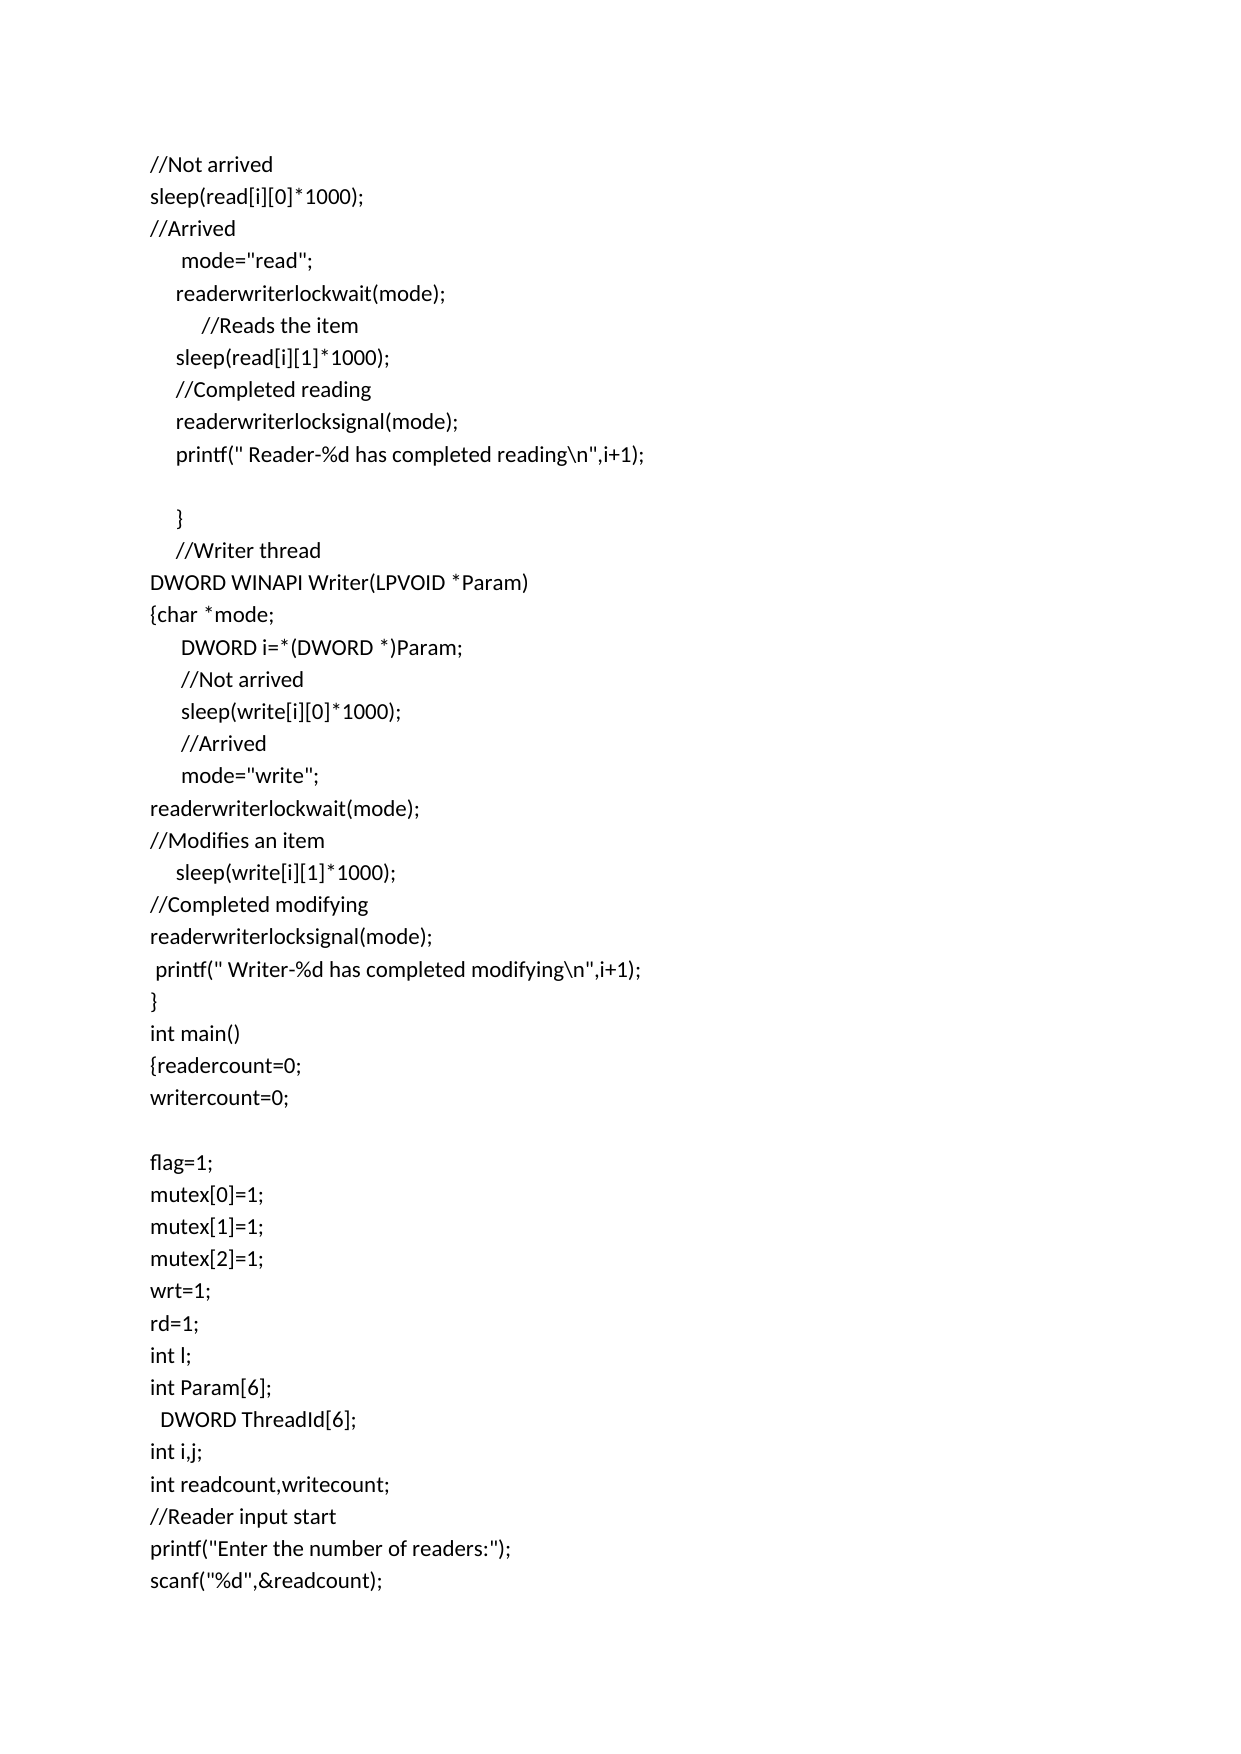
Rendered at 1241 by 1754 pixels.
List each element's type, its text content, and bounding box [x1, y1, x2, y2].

text //Completed modifying [150, 890, 1091, 918]
text int main() [150, 1019, 1091, 1047]
text //Arrived [150, 214, 1091, 242]
text readerwriterlockwait(mode); [150, 279, 1091, 307]
text scanf("%d",&readcount); [150, 1566, 1091, 1594]
text int i,j; [150, 1437, 1091, 1466]
text //Writer thread [150, 536, 1091, 564]
text printf("Enter the number of readers:"); [150, 1534, 1091, 1562]
text mutex[0]=1; [150, 1180, 1091, 1208]
text readerwriterlocksignal(mode); [150, 407, 1091, 436]
text readerwriterlockwait(mode); [150, 794, 1091, 822]
text //Not arrived [150, 150, 1091, 178]
text int readcount,writecount; [150, 1470, 1091, 1498]
text printf(" Reader-%d has completed reading\n",i+1); [150, 440, 1091, 468]
text //Reads the item [150, 311, 1091, 339]
text int l; [150, 1341, 1091, 1369]
text writercount=0; [150, 1083, 1091, 1111]
text printf(" Writer-%d has completed modifying\n",i+1); [150, 955, 1091, 983]
text mode="read"; [150, 247, 1091, 274]
text int Param[6]; [150, 1373, 1091, 1401]
text flag=1; [150, 1148, 1091, 1176]
text sleep(write[i][1]*1000); [150, 858, 1091, 886]
text //Not arrived [150, 665, 1091, 693]
text wrt=1; [150, 1277, 1091, 1304]
text mutex[2]=1; [150, 1244, 1091, 1272]
text {char *mode; [150, 601, 1091, 629]
text } [150, 504, 1091, 532]
text sleep(write[i][0]*1000); [150, 697, 1091, 725]
text //Modifies an item [150, 826, 1091, 854]
text //Completed reading [150, 375, 1091, 403]
text sleep(read[i][1]*1000); [150, 343, 1091, 371]
text //Reader input start [150, 1502, 1091, 1530]
text //Arrived [150, 729, 1091, 757]
text mutex[1]=1; [150, 1212, 1091, 1240]
text DWORD WINAPI Writer(LPVOID *Param) [150, 568, 1091, 596]
text DWORD ThreadId[6]; [150, 1405, 1091, 1433]
text mode="write"; [150, 762, 1091, 789]
text rd=1; [150, 1309, 1091, 1337]
text DWORD i=*(DWORD *)Param; [150, 633, 1091, 661]
text sleep(read[i][0]*1000); [150, 182, 1091, 210]
text readerwriterlocksignal(mode); [150, 922, 1091, 951]
text {readercount=0; [150, 1051, 1091, 1079]
text } [150, 987, 1091, 1015]
